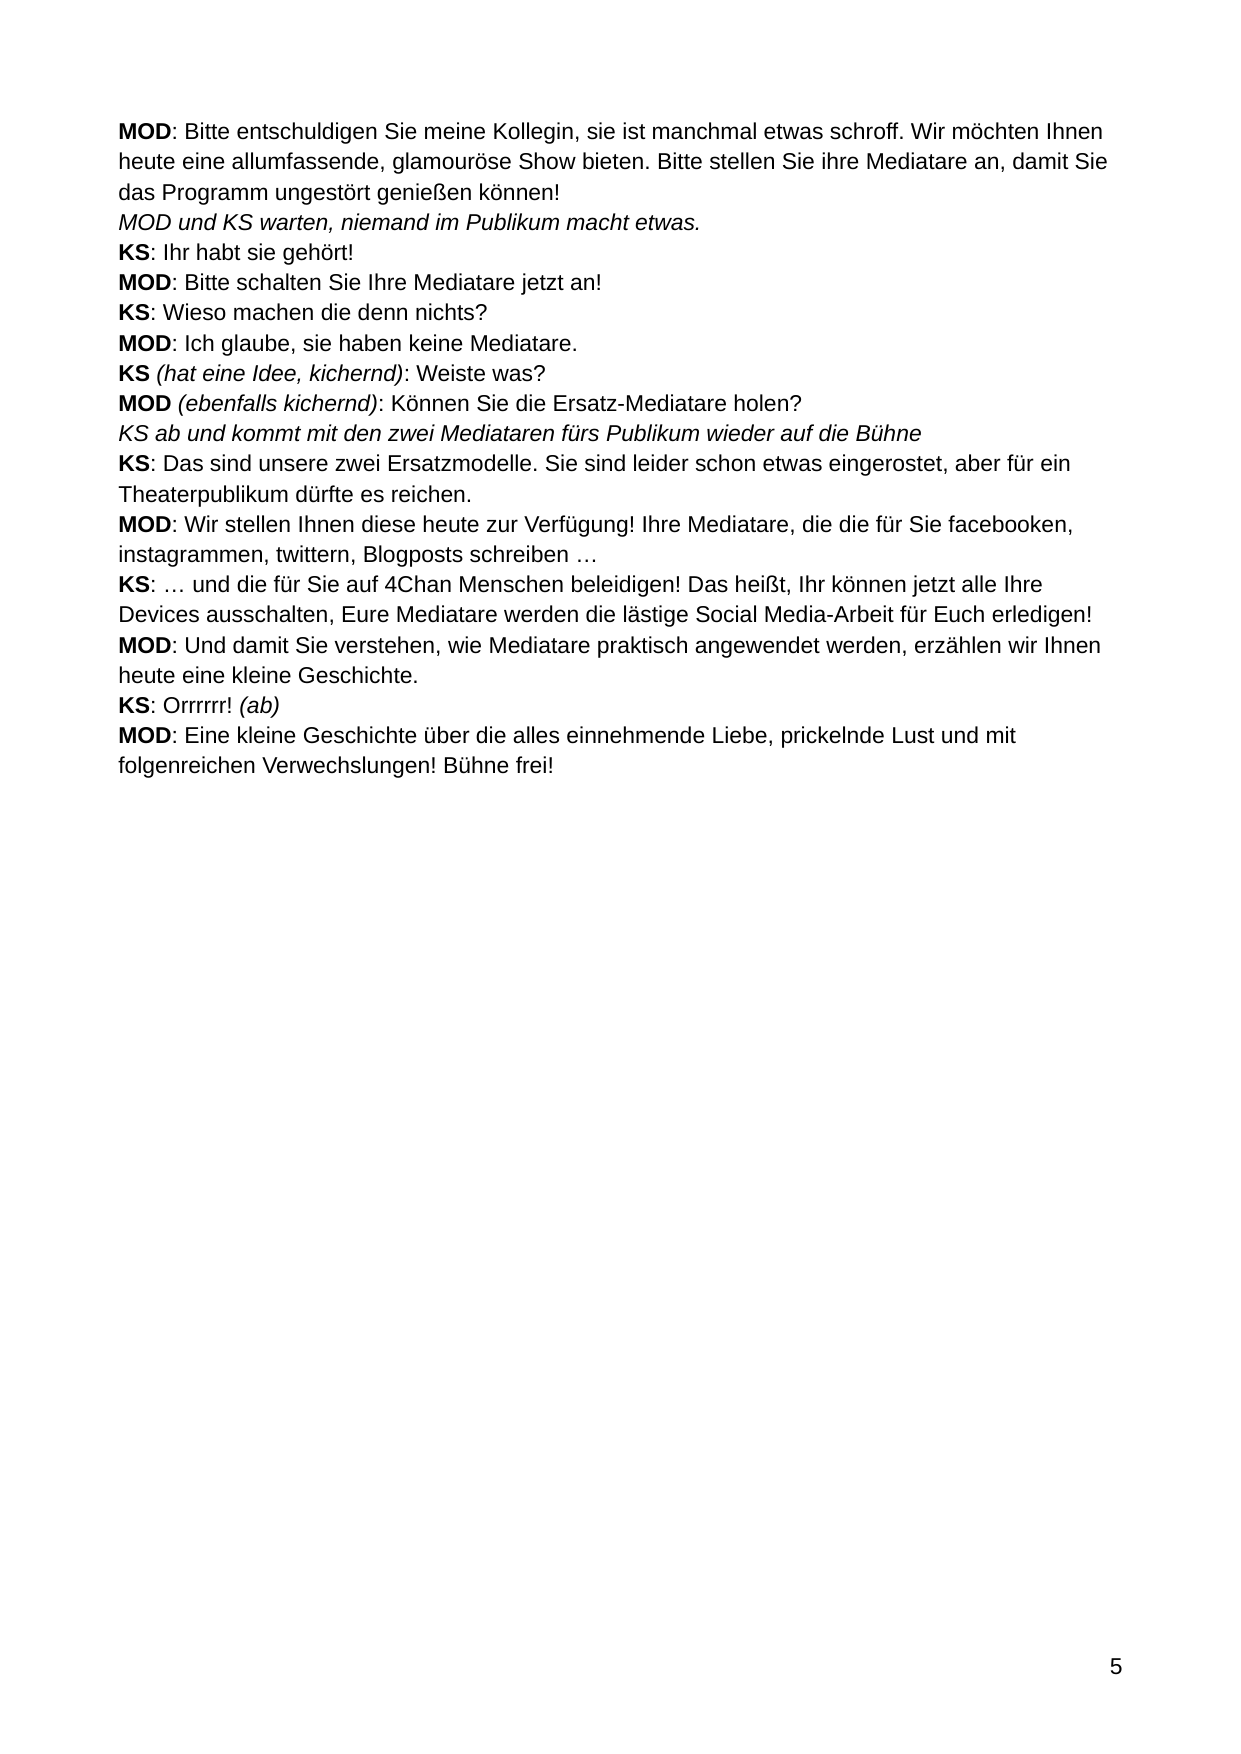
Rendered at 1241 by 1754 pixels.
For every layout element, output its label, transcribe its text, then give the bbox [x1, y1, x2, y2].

text MOD: Und damit Sie verstehen, wie Mediatare praktisch angewendet werden, erzählen wir Ihnen heute eine kleine Geschichte. [118, 632, 1122, 688]
text MOD: Eine kleine Geschichte über die alles einnehmende Liebe, prickelnde Lust und mit folgenreichen Verwechslungen! Bühne frei! [118, 722, 1122, 779]
text KS (hat eine Idee, kichernd): Weiste was? [118, 360, 1122, 386]
text KS ab und kommt mit den zwei Mediataren fürs Publikum wieder auf die Bühne [118, 420, 1122, 446]
text MOD: Wir stellen Ihnen diese heute zur Verfügung! Ihre Mediatare, die die für Sie facebooken, instagrammen, twittern, Blogposts schreiben … [118, 511, 1122, 567]
text MOD: Bitte entschuldigen Sie meine Kollegin, sie ist manchmal etwas schroff. Wir möchten Ihnen heute eine allumfassende, glamouröse Show bieten. Bitte stellen Sie ihre Mediatare an, damit Sie das Programm ungestört genießen können! [118, 118, 1122, 205]
text KS: Ihr habt sie gehört! [118, 239, 1122, 265]
text KS: … und die für Sie auf 4Chan Menschen beleidigen! Das heißt, Ihr können jetzt alle Ihre Devices ausschalten, Eure Mediatare werden die lästige Social Media-Arbeit für Euch erledigen! [118, 571, 1122, 628]
text MOD und KS warten, niemand im Publikum macht etwas. [118, 209, 1122, 235]
text KS: Orrrrrr! (ab) [118, 692, 1122, 718]
text KS: Das sind unsere zwei Ersatzmodelle. Sie sind leider schon etwas eingerostet, aber für ein Theaterpublikum dürfte es reichen. [118, 450, 1122, 507]
text MOD: Ich glaube, sie haben keine Mediatare. [118, 329, 1122, 356]
text MOD: Bitte schalten Sie Ihre Mediatare jetzt an! [118, 269, 1122, 295]
text KS: Wieso machen die denn nichts? [118, 299, 1122, 326]
text MOD (ebenfalls kichernd): Können Sie die Ersatz-Mediatare holen? [118, 390, 1122, 416]
